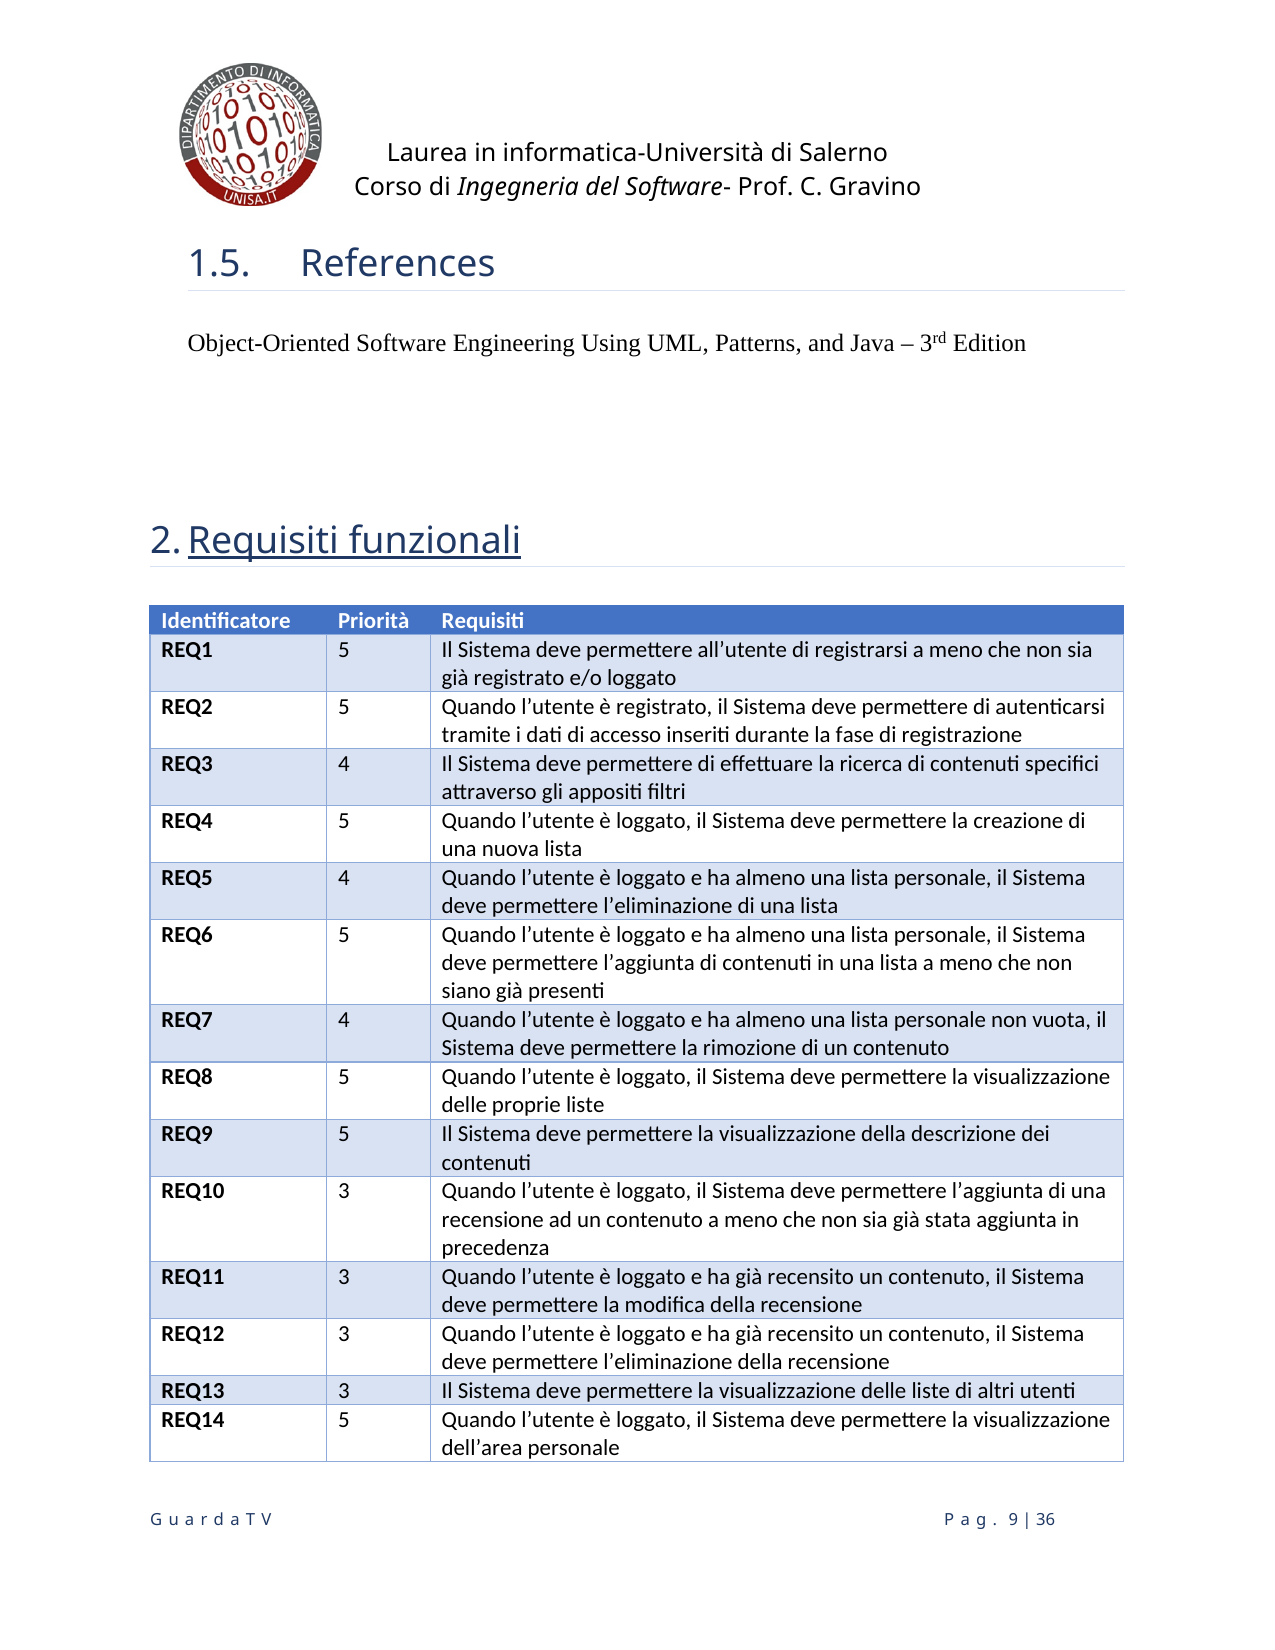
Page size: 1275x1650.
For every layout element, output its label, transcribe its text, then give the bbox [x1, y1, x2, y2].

table_cell REQ12 [151, 1319, 326, 1375]
table_header Priorità [327, 606, 430, 634]
text Object-Oriented Software Engineering Using UML, Patterns, and Java – 3rd Edition [187, 328, 1125, 357]
table_cell Quando l’utente è loggato e ha almeno una lista personale non vuota, il Sistema deve permettere la rimozione di un contenuto [431, 1005, 1123, 1061]
table_cell Il Sistema deve permettere di effettuare la ricerca di contenuti specifici attraverso gli appositi filtri [431, 749, 1123, 805]
table_cell REQ2 [151, 692, 326, 748]
table_cell Il Sistema deve permettere la visualizzazione della descrizione dei contenuti [431, 1120, 1123, 1176]
table_cell 5 [327, 692, 430, 748]
list Requisiti funzionali [150, 513, 1125, 566]
table_cell REQ10 [151, 1177, 326, 1261]
table_cell 3 [327, 1376, 430, 1404]
table_cell REQ6 [151, 920, 326, 1004]
table_cell Quando l’utente è loggato e ha almeno una lista personale, il Sistema deve permettere l’eliminazione di una lista [431, 863, 1123, 919]
table_cell Quando l’utente è registrato, il Sistema deve permettere di autenticarsi tramite i dati di accesso inseriti durante la fase di registrazione [431, 692, 1123, 748]
table_cell 5 [327, 920, 430, 1004]
table_cell Quando l’utente è loggato, il Sistema deve permettere l’aggiunta di una recensione ad un contenuto a meno che non sia già stata aggiunta in precedenza [431, 1177, 1123, 1261]
table_cell 4 [327, 1005, 430, 1061]
table_cell REQ13 [151, 1376, 326, 1404]
table_cell REQ4 [151, 806, 326, 862]
table_cell REQ8 [151, 1063, 326, 1118]
table_cell 3 [327, 1319, 430, 1375]
table_cell Quando l’utente è loggato, il Sistema deve permettere la visualizzazione delle proprie liste [431, 1063, 1123, 1118]
table_cell Quando l’utente è loggato, il Sistema deve permettere la creazione di una nuova lista [431, 806, 1123, 862]
table_cell 4 [327, 863, 430, 919]
table_cell 5 [327, 1120, 430, 1176]
table_cell REQ14 [151, 1405, 326, 1461]
table_cell Quando l’utente è loggato, il Sistema deve permettere la visualizzazione dell’area personale [431, 1405, 1123, 1461]
table_header Identificatore [151, 606, 327, 634]
table_cell 3 [327, 1262, 430, 1318]
table_cell 5 [327, 1405, 430, 1461]
table_cell REQ1 [151, 635, 326, 691]
table_cell REQ7 [151, 1005, 326, 1061]
table_cell REQ5 [151, 863, 326, 919]
table_cell Il Sistema deve permettere all’utente di registrarsi a meno che non sia già registrato e/o loggato [431, 635, 1123, 691]
table_cell 5 [327, 635, 430, 691]
table_cell Quando l’utente è loggato e ha già recensito un contenuto, il Sistema deve permettere la modifica della recensione [431, 1262, 1123, 1318]
table_cell Il Sistema deve permettere la visualizzazione delle liste di altri utenti [431, 1376, 1123, 1404]
table_cell 5 [327, 1063, 430, 1118]
table_cell REQ11 [151, 1262, 326, 1318]
table_cell 5 [327, 806, 430, 862]
table_header Requisiti [430, 606, 1123, 634]
list References [187, 236, 1125, 290]
table_cell 4 [327, 749, 430, 805]
table_cell Quando l’utente è loggato e ha già recensito un contenuto, il Sistema deve permettere l’eliminazione della recensione [431, 1319, 1123, 1375]
table_cell 3 [327, 1177, 430, 1261]
table_cell REQ3 [151, 749, 326, 805]
table_cell Quando l’utente è loggato e ha almeno una lista personale, il Sistema deve permettere l’aggiunta di contenuti in una lista a meno che non siano già presenti [431, 920, 1123, 1004]
table_cell REQ9 [151, 1120, 326, 1176]
